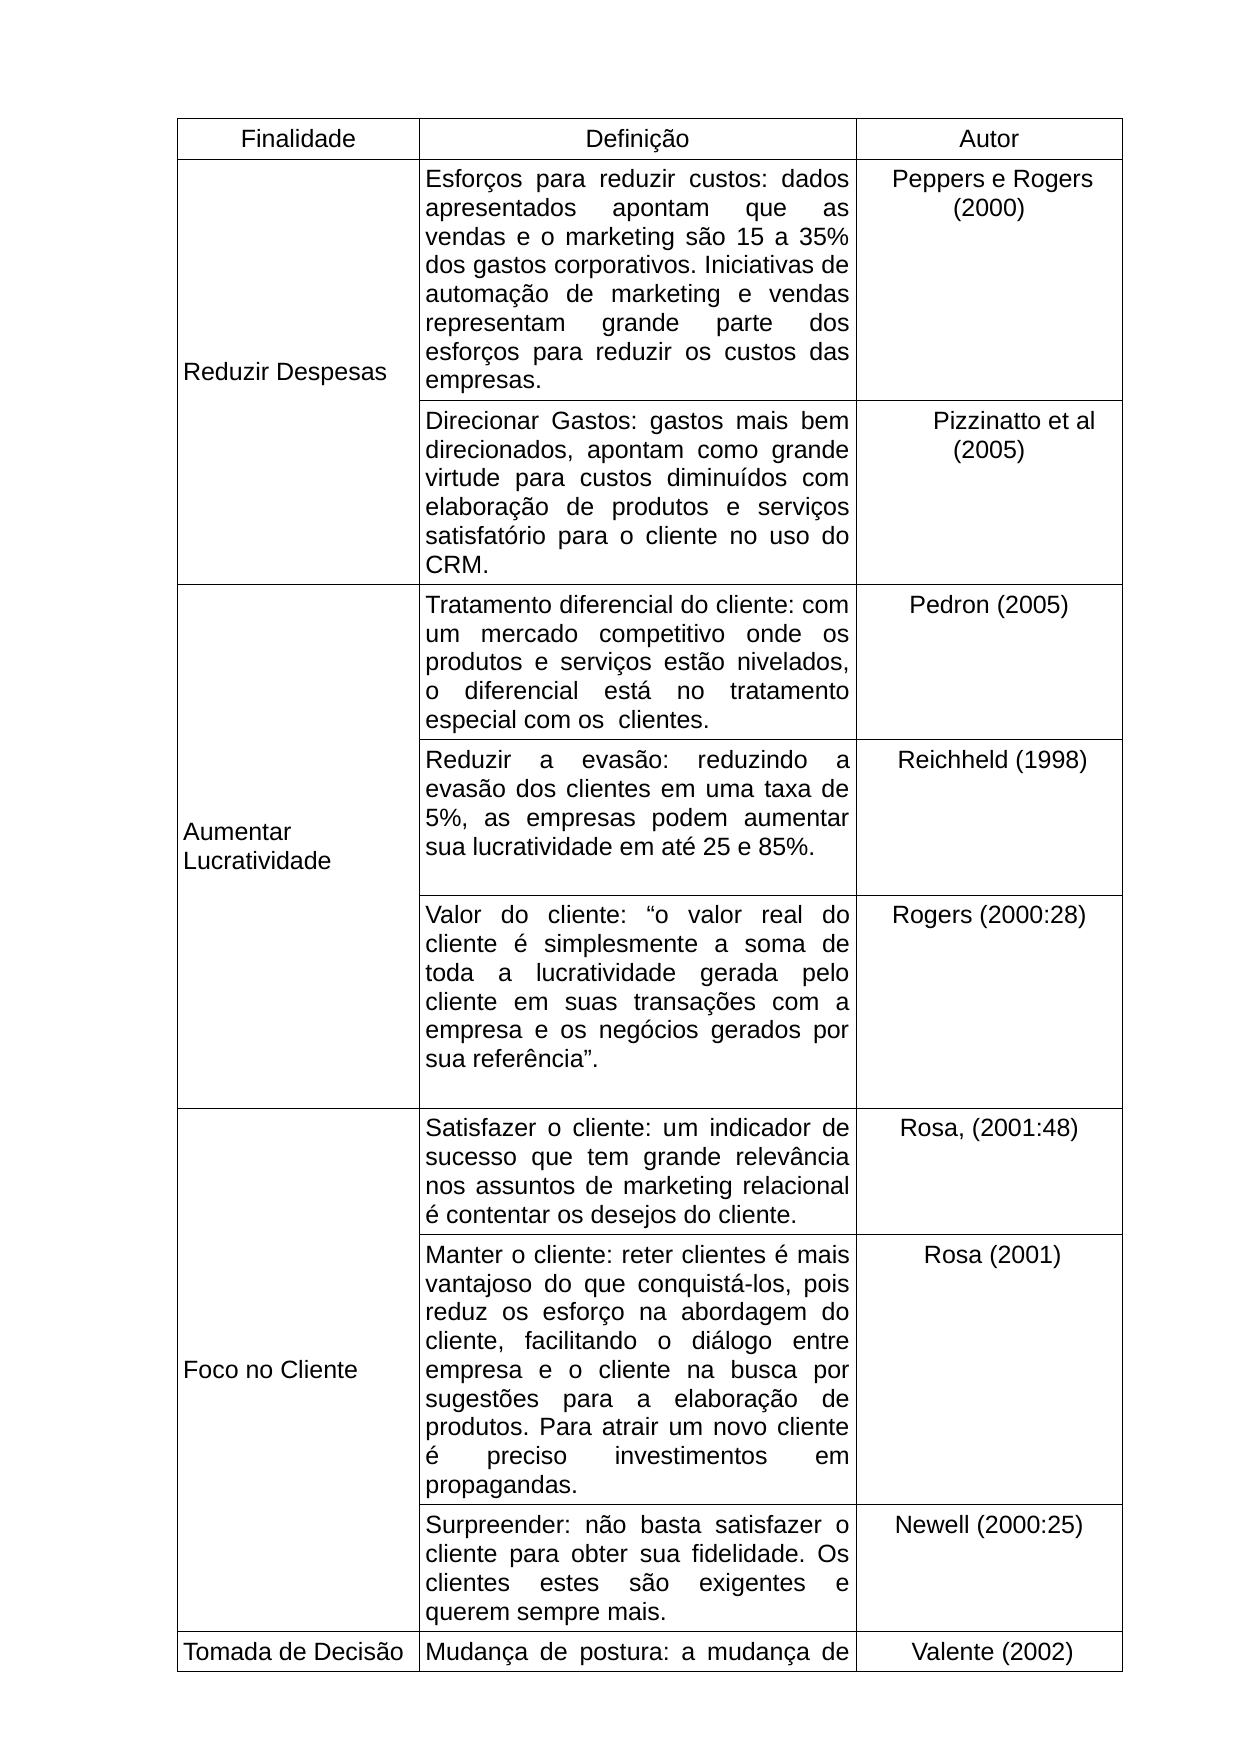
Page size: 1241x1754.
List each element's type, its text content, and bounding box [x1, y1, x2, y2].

table_cell Manter o cliente: reter clientes é mais vantajoso do que conquistá-los, pois reduz os esforço na abordagem do cliente, facilitando o diálogo entre empresa e o cliente na busca por sugestões para a elaboração de produtos. Para atrair um novo cliente é preciso investimentos em propagandas. [420, 1235, 856, 1504]
table_cell Esforços para reduzir custos: dados apresentados apontam que as vendas e o marketing são 15 a 35% dos gastos corporativos. Iniciativas de automação de marketing e vendas representam grande parte dos esforços para reduzir os custos das empresas. [420, 160, 856, 400]
table_cell Tomada de Decisão [178, 1632, 419, 1671]
table_cell Foco no Cliente [178, 1109, 419, 1631]
table_cell Satisfazer o cliente: um indicador de sucesso que tem grande relevância nos assuntos de marketing relacional é contentar os desejos do cliente. [420, 1109, 856, 1234]
table_cell Mudança de postura: a mudança de [420, 1632, 856, 1671]
table_cell Reduzir Despesas [178, 160, 419, 584]
table_cell Peppers e Rogers (2000) [857, 160, 1122, 400]
table_cell Rosa (2001) [857, 1235, 1122, 1504]
table_cell Pizzinatto et al (2005) [857, 401, 1122, 584]
table_cell Valor do cliente: “o valor real do cliente é simplesmente a soma de toda a lucratividade gerada pelo cliente em suas transações com a empresa e os negócios gerados por sua referência”. [420, 896, 856, 1107]
table_cell Pedron (2005) [857, 585, 1122, 739]
table_cell Reduzir a evasão: reduzindo a evasão dos clientes em uma taxa de 5%, as empresas podem aumentar sua lucratividade em até 25 e 85%. [420, 740, 856, 895]
table_cell Newell (2000:25) [857, 1505, 1122, 1631]
table_cell Aumentar Lucratividade [178, 585, 419, 1107]
table_cell Valente (2002) [857, 1632, 1122, 1671]
table_header Definição [420, 119, 856, 158]
table_cell Rogers (2000:28) [857, 896, 1122, 1107]
table_cell Reichheld (1998) [857, 740, 1122, 895]
table_cell Tratamento diferencial do cliente: com um mercado competitivo onde os produtos e serviços estão nivelados, o diferencial está no tratamento especial com os clientes. [420, 585, 856, 739]
table_header Autor [857, 119, 1122, 158]
table_header Finalidade [178, 119, 419, 158]
table_cell Direcionar Gastos: gastos mais bem direcionados, apontam como grande virtude para custos diminuídos com elaboração de produtos e serviços satisfatório para o cliente no uso do CRM. [420, 401, 856, 584]
table_cell Rosa, (2001:48) [857, 1109, 1122, 1234]
table_cell Surpreender: não basta satisfazer o cliente para obter sua fidelidade. Os clientes estes são exigentes e querem sempre mais. [420, 1505, 856, 1631]
